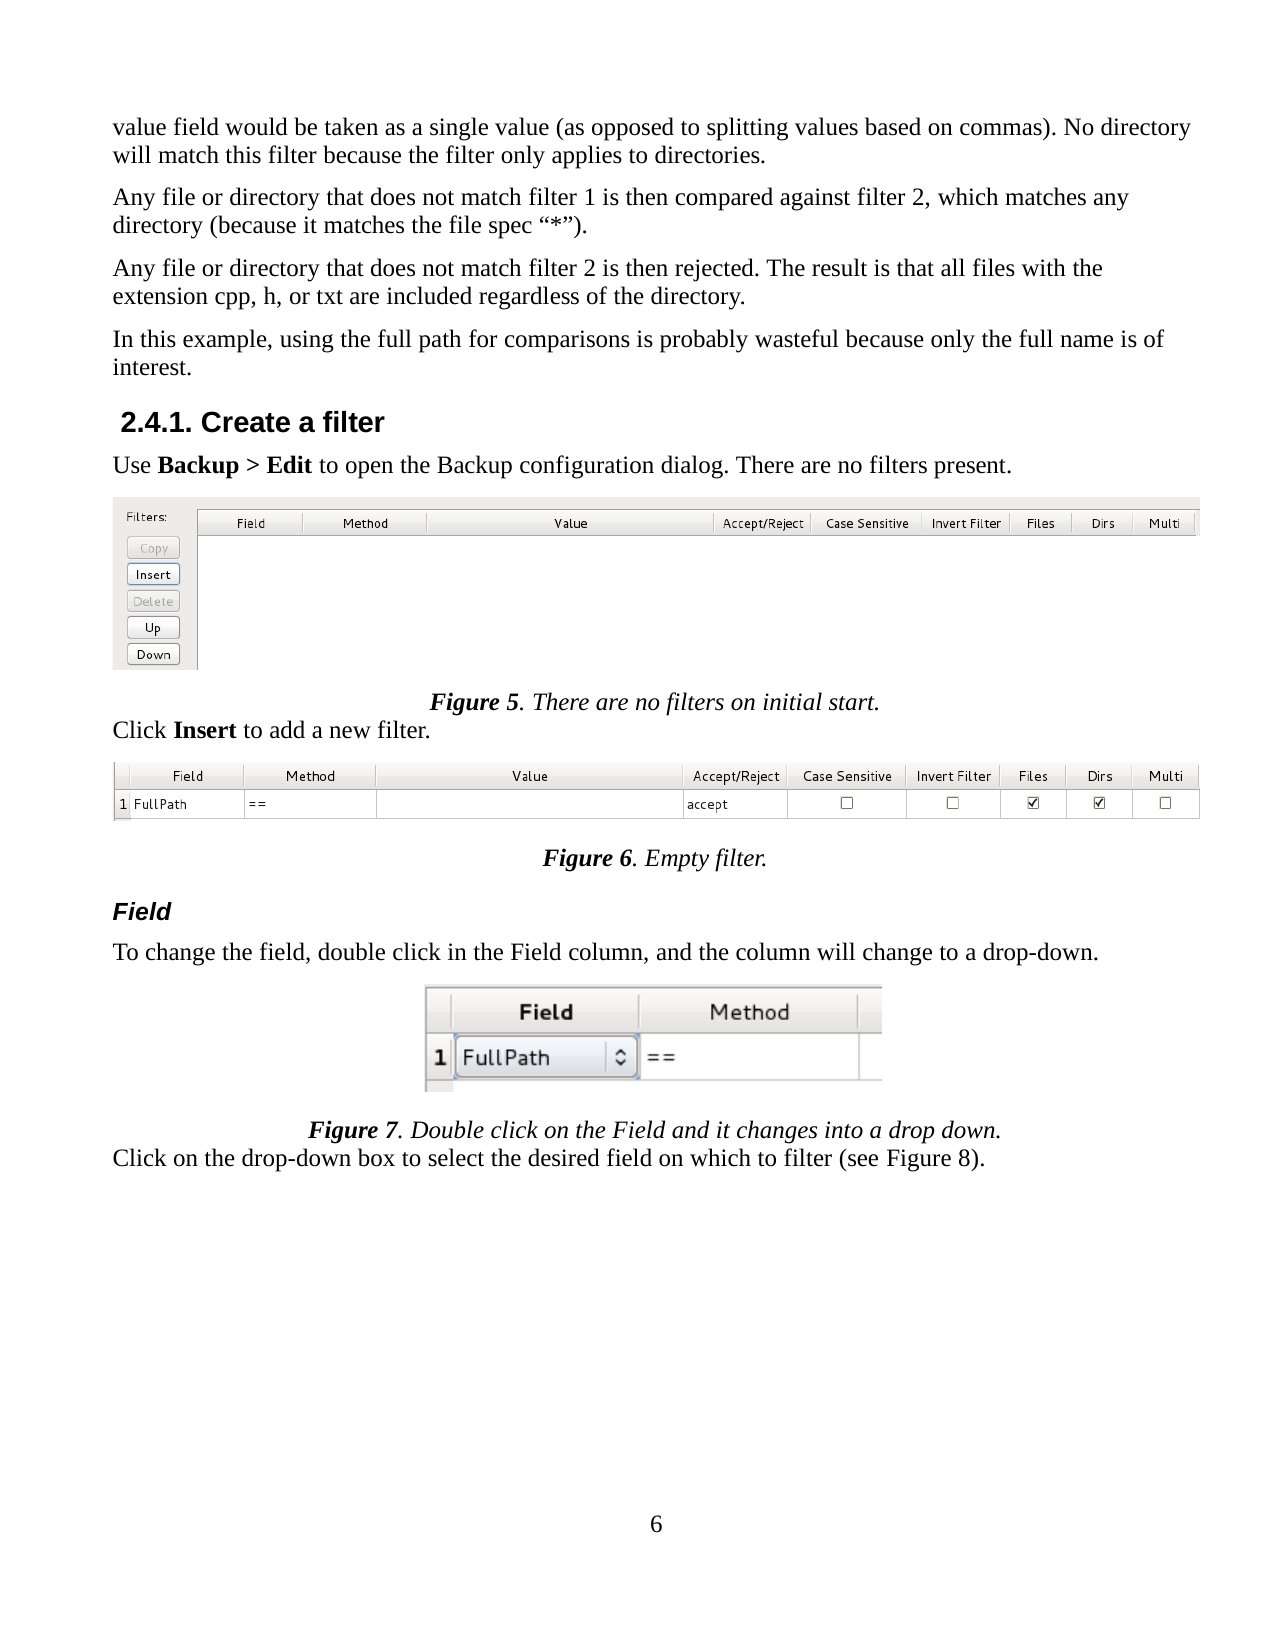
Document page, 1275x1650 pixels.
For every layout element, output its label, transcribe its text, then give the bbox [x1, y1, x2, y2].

subtitle Create a filter [112, 406, 1200, 438]
text In this example, using the full path for comparisons is probably wasteful because only the full name is of interest. [112, 325, 1200, 381]
text Any file or directory that does not match filter 2 is then rejected. The result is that all files with the extension cpp, h, or txt are included regardless of the directory. [112, 254, 1200, 310]
text To change the field, double click in the Field column, and the column will change to a drop-down. [112, 938, 1200, 966]
text Click on the drop-down box to select the desired field on which to filter (see Figure 8). [112, 1144, 1200, 1172]
text Figure 5. There are no filters on initial start. [112, 688, 1200, 716]
picture [112, 762, 1200, 821]
text Use Backup > Edit to open the Backup configuration dialog. There are no filters present. [112, 451, 1200, 479]
picture [112, 497, 1200, 670]
text Any file or directory that does not match filter 1 is then compared against filter 2, which matches any directory (because it matches the file spec “*”). [112, 183, 1200, 239]
text value field would be taken as a single value (as opposed to splitting values based on commas). No directory will match this filter because the filter only applies to directories. [112, 112, 1200, 168]
text Figure 6. Empty filter. [112, 844, 1200, 872]
subtitle Field [112, 897, 1200, 925]
picture [424, 984, 882, 1092]
text Figure 7. Double click on the Field and it changes into a drop down. [112, 1116, 1200, 1144]
text Click Insert to add a new filter. [112, 716, 1200, 744]
